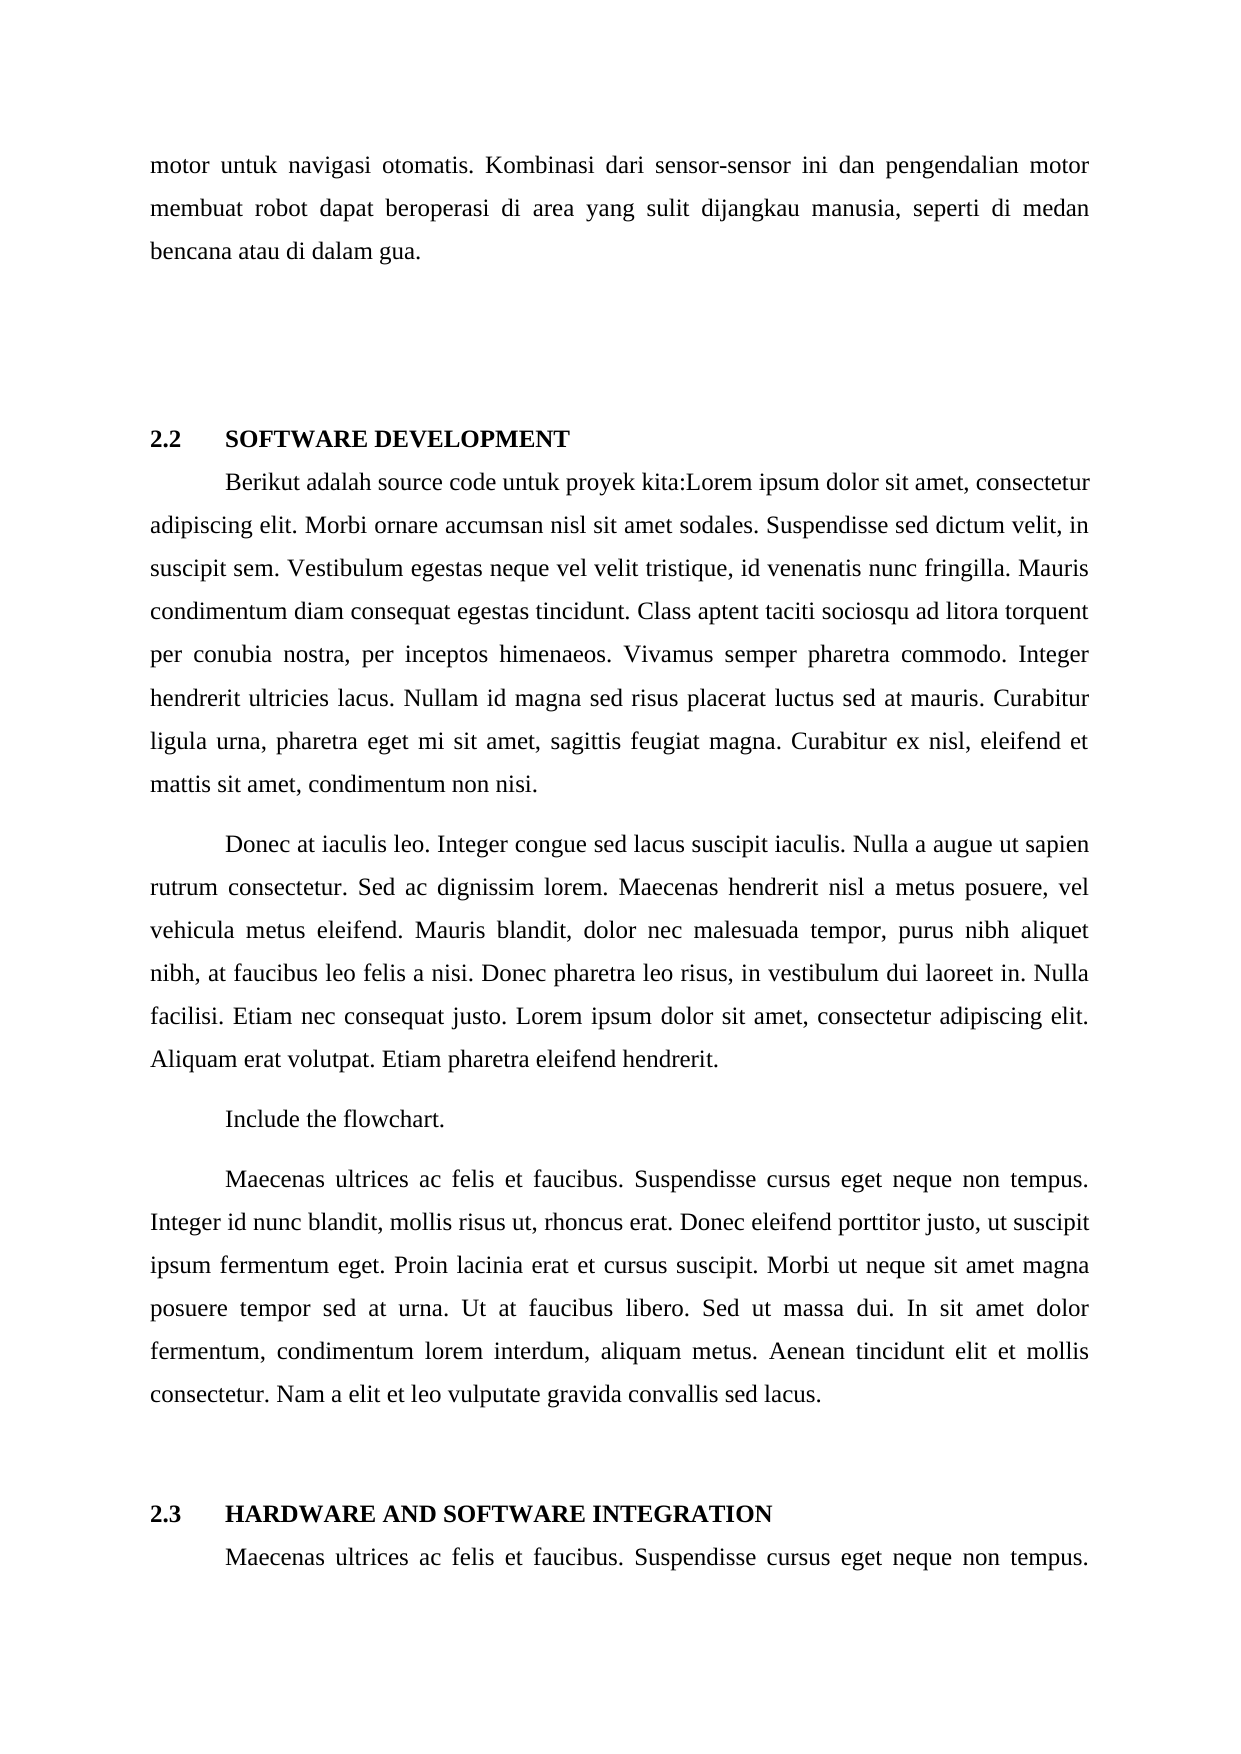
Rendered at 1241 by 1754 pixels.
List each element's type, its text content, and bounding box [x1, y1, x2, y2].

text Donec at iaculis leo. Integer congue sed lacus suscipit iaculis. Nulla a augue ut sapien rutrum consectetur. Sed ac dignissim lorem. Maecenas hendrerit nisl a metus posuere, vel vehicula metus eleifend. Mauris blandit, dolor nec malesuada tempor, purus nibh aliquet nibh, at faucibus leo felis a nisi. Donec pharetra leo risus, in vestibulum dui laoreet in. Nulla facilisi. Etiam nec consequat justo. Lorem ipsum dolor sit amet, consectetur adipiscing elit. Aliquam erat volutpat. Etiam pharetra eleifend hendrerit. [150, 829, 1090, 1073]
text Maecenas ultrices ac felis et faucibus. Suspendisse cursus eget neque non tempus. Integer id nunc blandit, mollis risus ut, rhoncus erat. Donec eleifend porttitor justo, ut suscipit ipsum fermentum eget. Proin lacinia erat et cursus suscipit. Morbi ut neque sit amet magna posuere tempor sed at urna. Ut at faucibus libero. Sed ut massa dui. In sit amet dolor fermentum, condimentum lorem interdum, aliquam metus. Aenean tincidunt elit et mollis consectetur. Nam a elit et leo vulputate gravida convallis sed lacus. [150, 1164, 1090, 1408]
text Include the flowchart. [150, 1104, 1090, 1133]
subtitle 2.3 HARDWARE AND SOFTWARE INTEGRATION [150, 1499, 1090, 1528]
subtitle 2.2 SOFTWARE DEVELOPMENT [150, 424, 1090, 453]
text Maecenas ultrices ac felis et faucibus. Suspendisse cursus eget neque non tempus. [150, 1542, 1090, 1571]
text motor untuk navigasi otomatis. Kombinasi dari sensor-sensor ini dan pengendalian motor membuat robot dapat beroperasi di area yang sulit dijangkau manusia, seperti di medan bencana atau di dalam gua. [150, 150, 1090, 265]
text Berikut adalah source code untuk proyek kita:Lorem ipsum dolor sit amet, consectetur adipiscing elit. Morbi ornare accumsan nisl sit amet sodales. Suspendisse sed dictum velit, in suscipit sem. Vestibulum egestas neque vel velit tristique, id venenatis nunc fringilla. Mauris condimentum diam consequat egestas tincidunt. Class aptent taciti sociosqu ad litora torquent per conubia nostra, per inceptos himenaeos. Vivamus semper pharetra commodo. Integer hendrerit ultricies lacus. Nullam id magna sed risus placerat luctus sed at mauris. Curabitur ligula urna, pharetra eget mi sit amet, sagittis feugiat magna. Curabitur ex nisl, eleifend et mattis sit amet, condimentum non nisi. [150, 467, 1090, 798]
